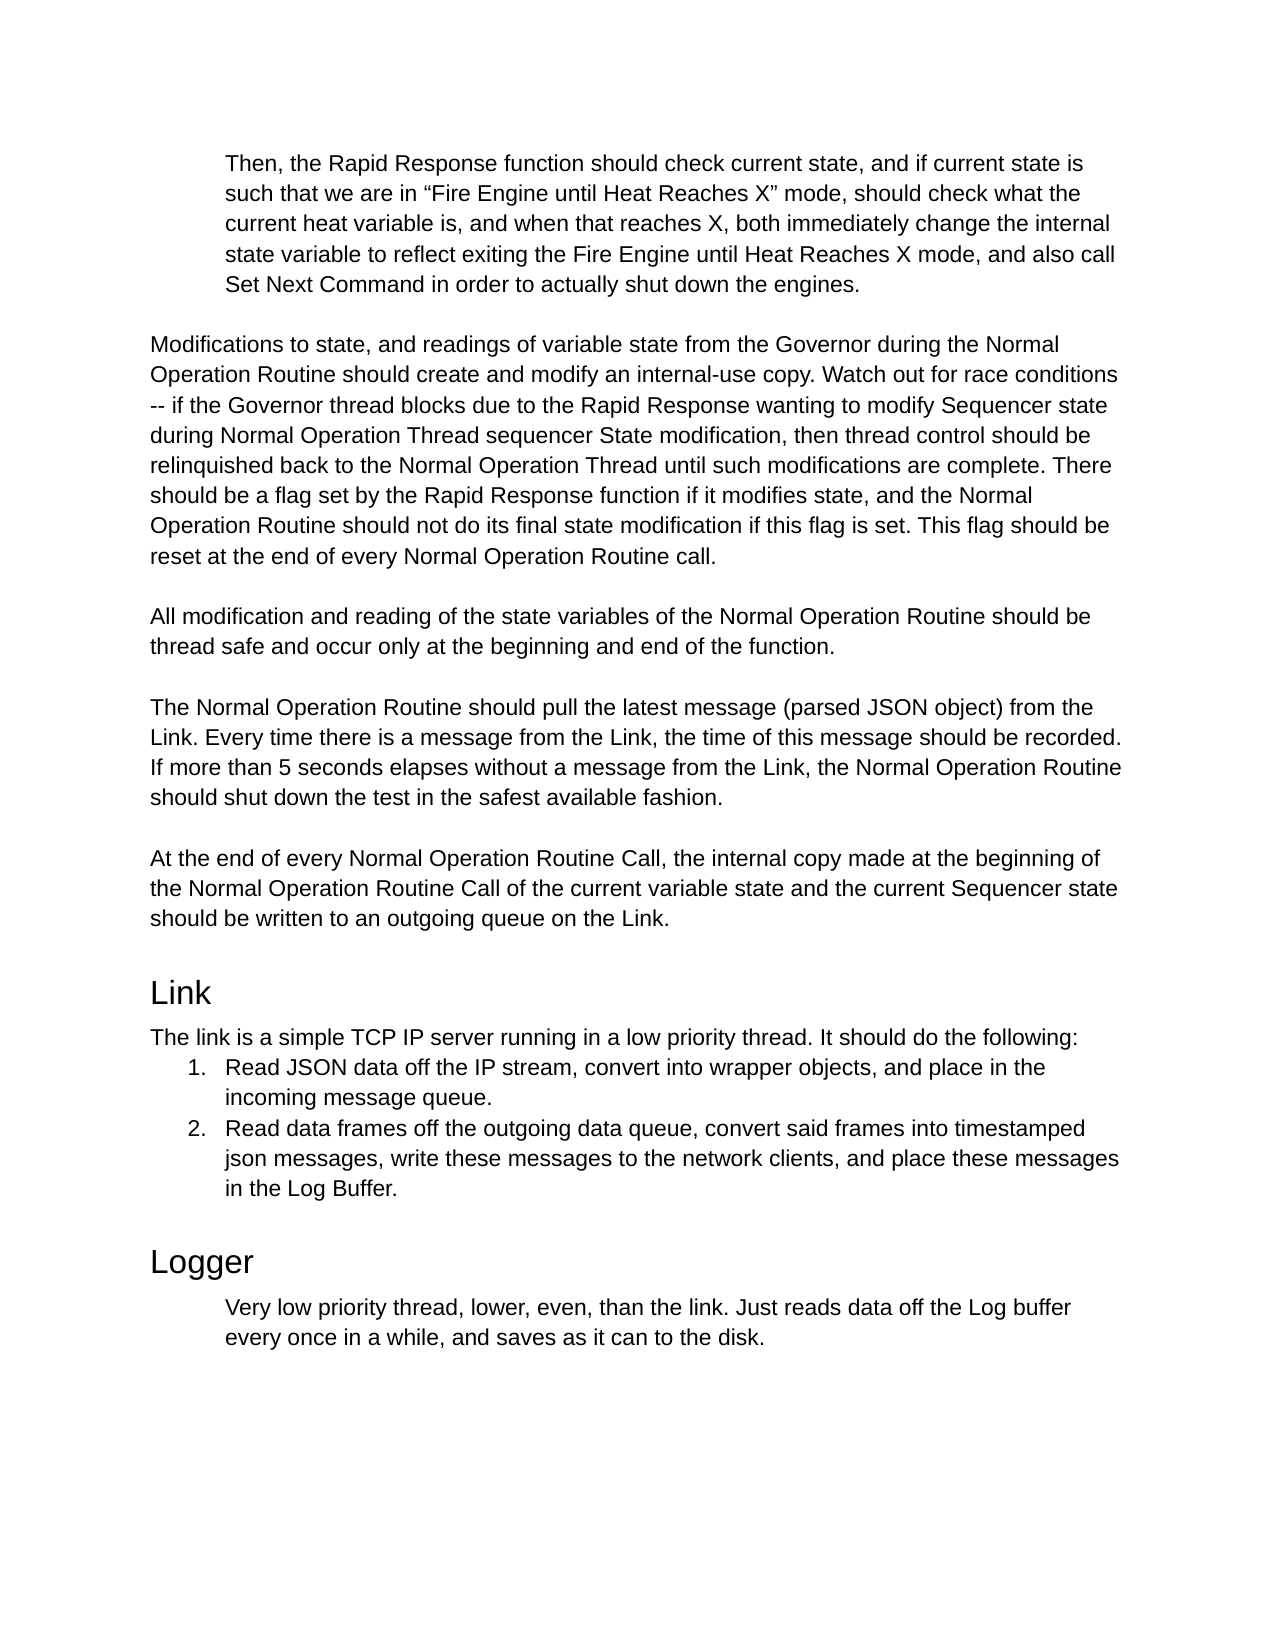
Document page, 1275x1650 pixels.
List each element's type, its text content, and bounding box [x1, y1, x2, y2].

text The Normal Operation Routine should pull the latest message (parsed JSON object) from the Link. Every time there is a message from the Link, the time of this message should be recorded. If more than 5 seconds elapses without a message from the Link, the Normal Operation Routine should shut down the test in the safest available fashion. [150, 694, 1125, 811]
subtitle Link [150, 973, 1125, 1011]
list Read JSON data off the IP stream, convert into wrapper objects, and place in the incoming message queue. [187, 1054, 1125, 1111]
list Read data frames off the outgoing data queue, convert said frames into timestamped json messages, write these messages to the network clients, and place these messages in the Log Buffer. [187, 1114, 1125, 1201]
text Then, the Rapid Response function should check current state, and if current state is such that we are in “Fire Engine until Heat Reaches X” mode, should check what the current heat variable is, and when that reaches X, both immediately change the internal state variable to reflect exiting the Fire Engine until Heat Reaches X mode, and also call Set Next Command in order to actually shut down the engines. [225, 150, 1125, 297]
text All modification and reading of the state variables of the Normal Operation Routine should be thread safe and occur only at the beginning and end of the function. [150, 603, 1125, 660]
text Modifications to state, and readings of variable state from the Governor during the Normal Operation Routine should create and modify an internal-use copy. Watch out for race conditions -- if the Governor thread blocks due to the Rapid Response wanting to modify Sequencer state during Normal Operation Thread sequencer State modification, then thread control should be relinquished back to the Normal Operation Thread until such modifications are complete. There should be a flag set by the Rapid Response function if it modifies state, and the Normal Operation Routine should not do its final state modification if this flag is set. This flag should be reset at the end of every Normal Operation Routine call. [150, 331, 1125, 569]
text Very low priority thread, lower, even, than the link. Just reads data off the Log buffer every once in a while, and saves as it can to the disk. [225, 1293, 1125, 1350]
text The link is a simple TCP IP server running in a low priority thread. It should do the following: [150, 1024, 1125, 1050]
subtitle Logger [150, 1243, 1125, 1281]
text At the end of every Normal Operation Routine Call, the internal copy made at the beginning of the Normal Operation Routine Call of the current variable state and the current Sequencer state should be written to an outgoing queue on the Link. [150, 845, 1125, 932]
